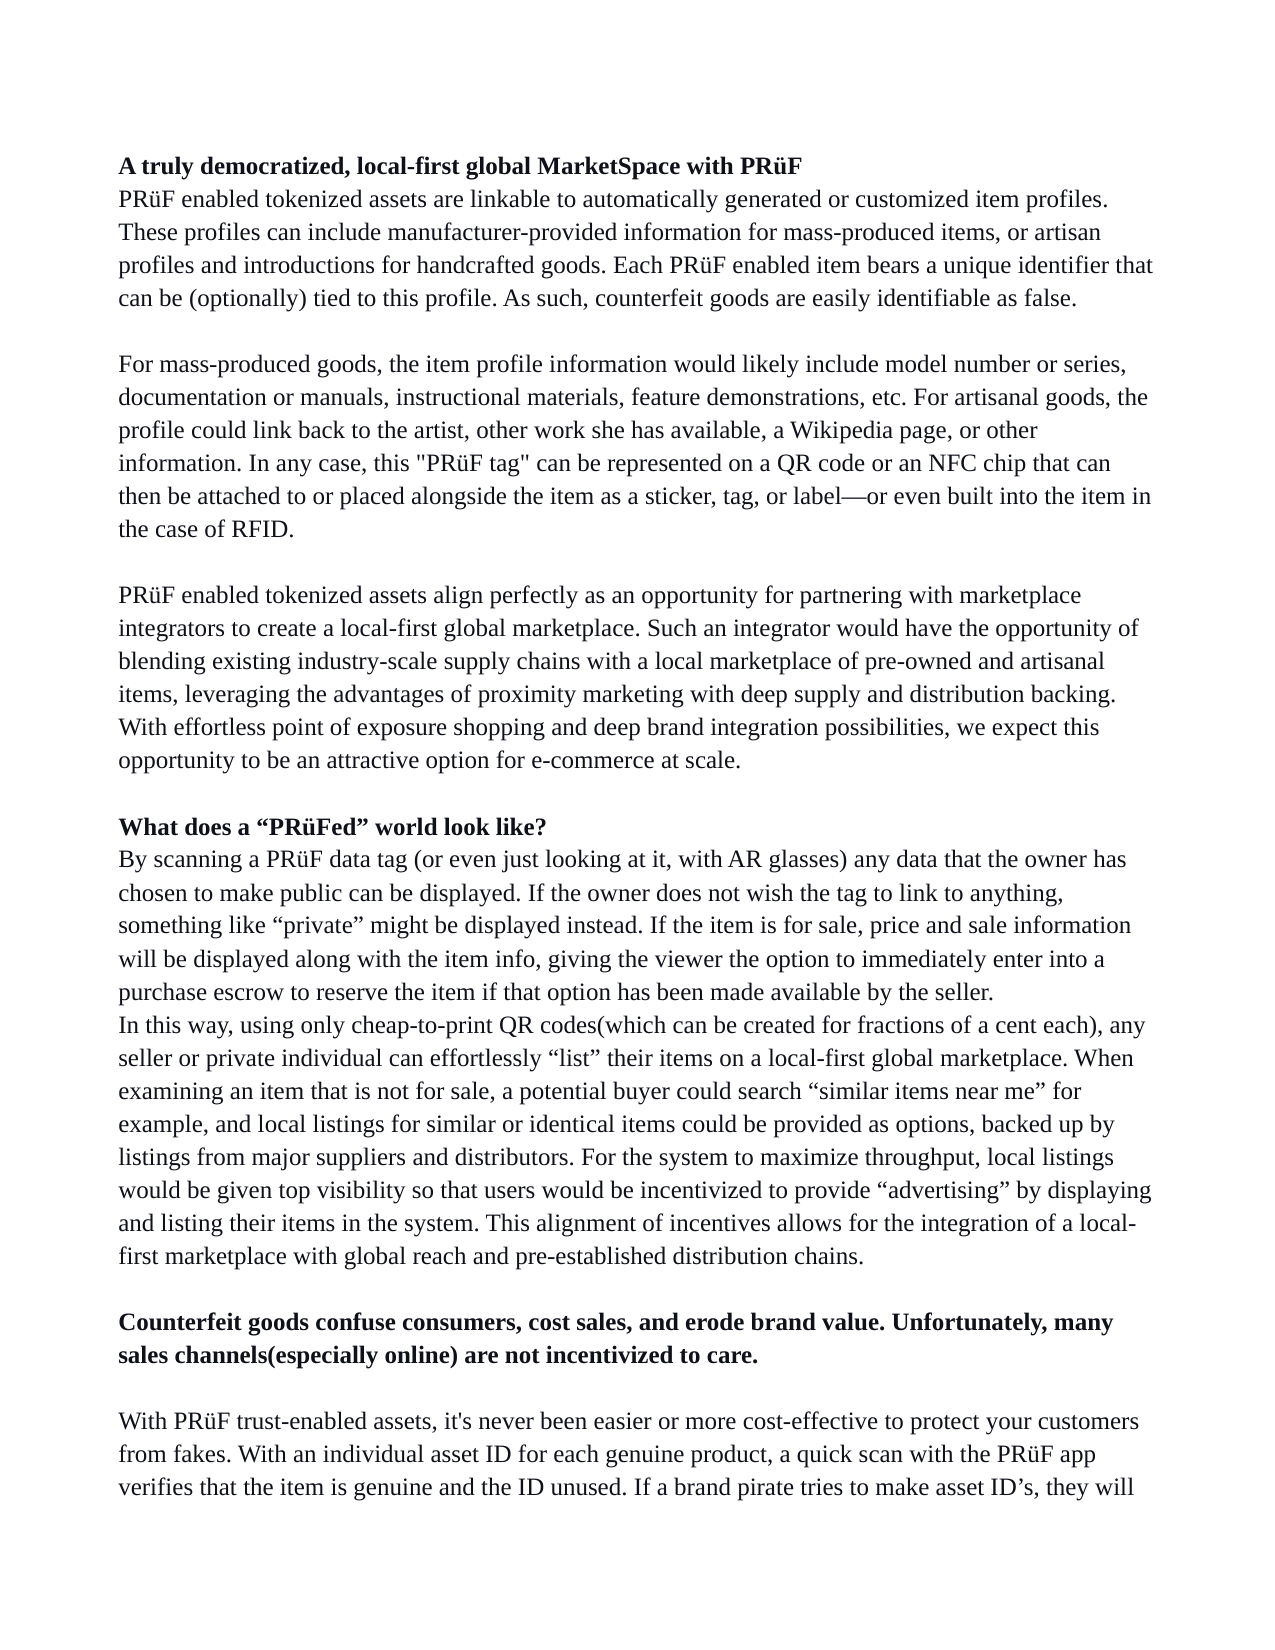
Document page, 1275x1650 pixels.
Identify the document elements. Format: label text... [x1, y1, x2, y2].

text For mass-produced goods, the item profile information would likely include model number or series, documentation or manuals, instructional materials, feature demonstrations, etc. For artisanal goods, the profile could link back to the artist, other work she has available, a Wikipedia page, or other information. In any case, this "PRüF tag" can be represented on a QR code or an NFC chip that can then be attached to or placed alongside the item as a sticker, tag, or label—or even built into the item in the case of RFID. [118, 349, 1157, 543]
text PRüF enabled tokenized assets align perfectly as an opportunity for partnering with marketplace integrators to create a local-first global marketplace. Such an integrator would have the opportunity of blending existing industry-scale supply chains with a local marketplace of pre-owned and artisanal items, leveraging the advantages of proximity marketing with deep supply and distribution backing. With effortless point of exposure shopping and deep brand integration possibilities, we expect this opportunity to be an attractive option for e-commerce at scale. [118, 580, 1157, 774]
text PRüF enabled tokenized assets are linkable to automatically generated or customized item profiles. These profiles can include manufacturer-provided information for mass-produced items, or artisan profiles and introductions for handcrafted goods. Each PRüF enabled item bears a unique identifier that can be (optionally) tied to this profile. As such, counterfeit goods are easily identifiable as false. [118, 184, 1157, 312]
text Counterfeit goods confuse consumers, cost sales, and erode brand value. Unfortunately, many sales channels(especially online) are not incentivized to care. [118, 1307, 1157, 1369]
text In this way, using only cheap-to-print QR codes(which can be created for fractions of a cent each), any seller or private individual can effortlessly “list” their items on a local-first global marketplace. When examining an item that is not for sale, a potential buyer could search “similar items near me” for example, and local listings for similar or identical items could be provided as options, backed up by listings from major suppliers and distributors. For the system to maximize throughput, local listings would be given top visibility so that users would be incentivized to provide “advertising” by displaying and listing their items in the system. This alignment of incentives allows for the integration of a local-first marketplace with global reach and pre-established distribution chains. [118, 1010, 1157, 1269]
text A truly democratized, local-first global MarketSpace with PRüF [118, 151, 1157, 180]
text By scanning a PRüF data tag (or even just looking at it, with AR glasses) any data that the owner has chosen to make public can be displayed. If the owner does not wish the tag to link to anything, something like “private” might be displayed instead. If the item is for sale, price and sale information will be displayed along with the item info, giving the viewer the option to immediately enter into a purchase escrow to reserve the item if that option has been made available by the seller. [118, 844, 1157, 1005]
text With PRüF trust-enabled assets, it's never been easier or more cost-effective to protect your customers from fakes. With an individual asset ID for each genuine product, a quick scan with the PRüF app verifies that the item is genuine and the ID unused. If a brand pirate tries to make asset ID’s, they will [118, 1406, 1157, 1501]
text What does a “PRüFed” world look like? [118, 812, 1157, 840]
